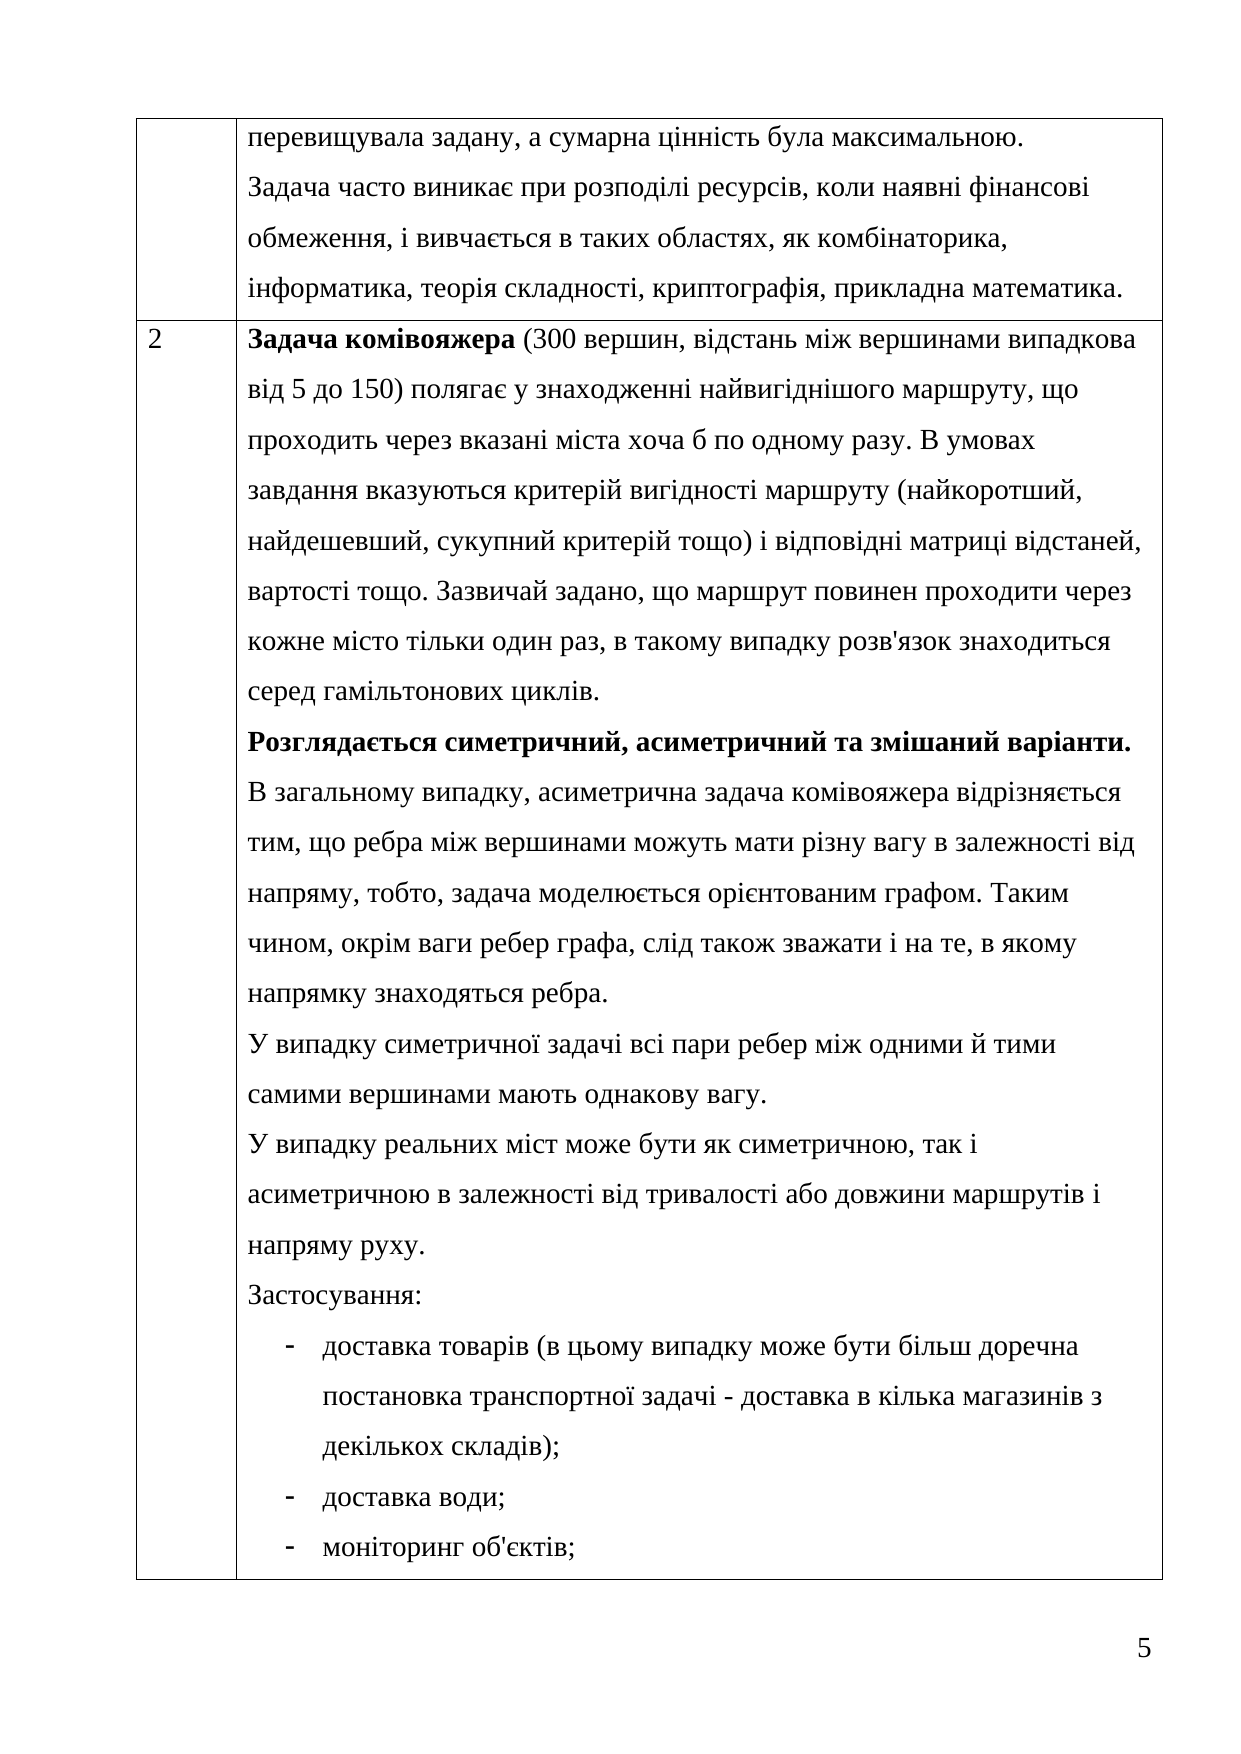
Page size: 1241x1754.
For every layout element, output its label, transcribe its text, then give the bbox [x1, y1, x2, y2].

table_cell [137, 119, 236, 320]
table_cell 2 [137, 321, 236, 1579]
table_cell Задача комівояжера (300 вершин, відстань між вершинами випадкова від 5 до 150) полягає у знаходженні найвигіднішого маршруту, що проходить через вказані міста хоча б по одному разу. В умовах завдання вказуються критерій вигідності маршруту (найкоротший, найдешевший, сукупний критерій тощо) і відповідні матриці відстаней, вартості тощо. Зазвичай задано, що маршрут повинен проходити через кожне місто тільки один раз, в такому випадку розв'язок знаходиться серед гамільтонових циклів. Розглядається симетричний, асиметричний та змішаний варіанти. В загальному випадку, асиметрична задача комівояжера відрізняється тим, що ребра між вершинами можуть мати різну вагу в залежності від напряму, тобто, задача моделюється орієнтованим графом. Таким чином, окрім ваги ребер графа, слід також зважати і на те, в якому напрямку знаходяться ребра. У випадку симетричної задачі всі пари ребер між одними й тими самими вершинами мають однакову вагу. У випадку реальних міст може бути як симетричною, так і асиметричною в залежності від тривалості або довжини маршрутів і напряму руху. Застосування: доставка товарів (в цьому випадку може бути більш доречна постановка транспортної задачі - доставка в кілька магазинів з декількох складів); доставка води; моніторинг об'єктів; поповнення банкоматів готівкою; збір співробітників для доставки вахтовим методом. [237, 321, 1162, 1579]
table_cell перевищувала задану, а сумарна цінність була максимальною. Задача часто виникає при розподілі ресурсів, коли наявні фінансові обмеження, і вивчається в таких областях, як комбінаторика, інформатика, теорія складності, криптографія, прикладна математика. [237, 119, 1162, 320]
